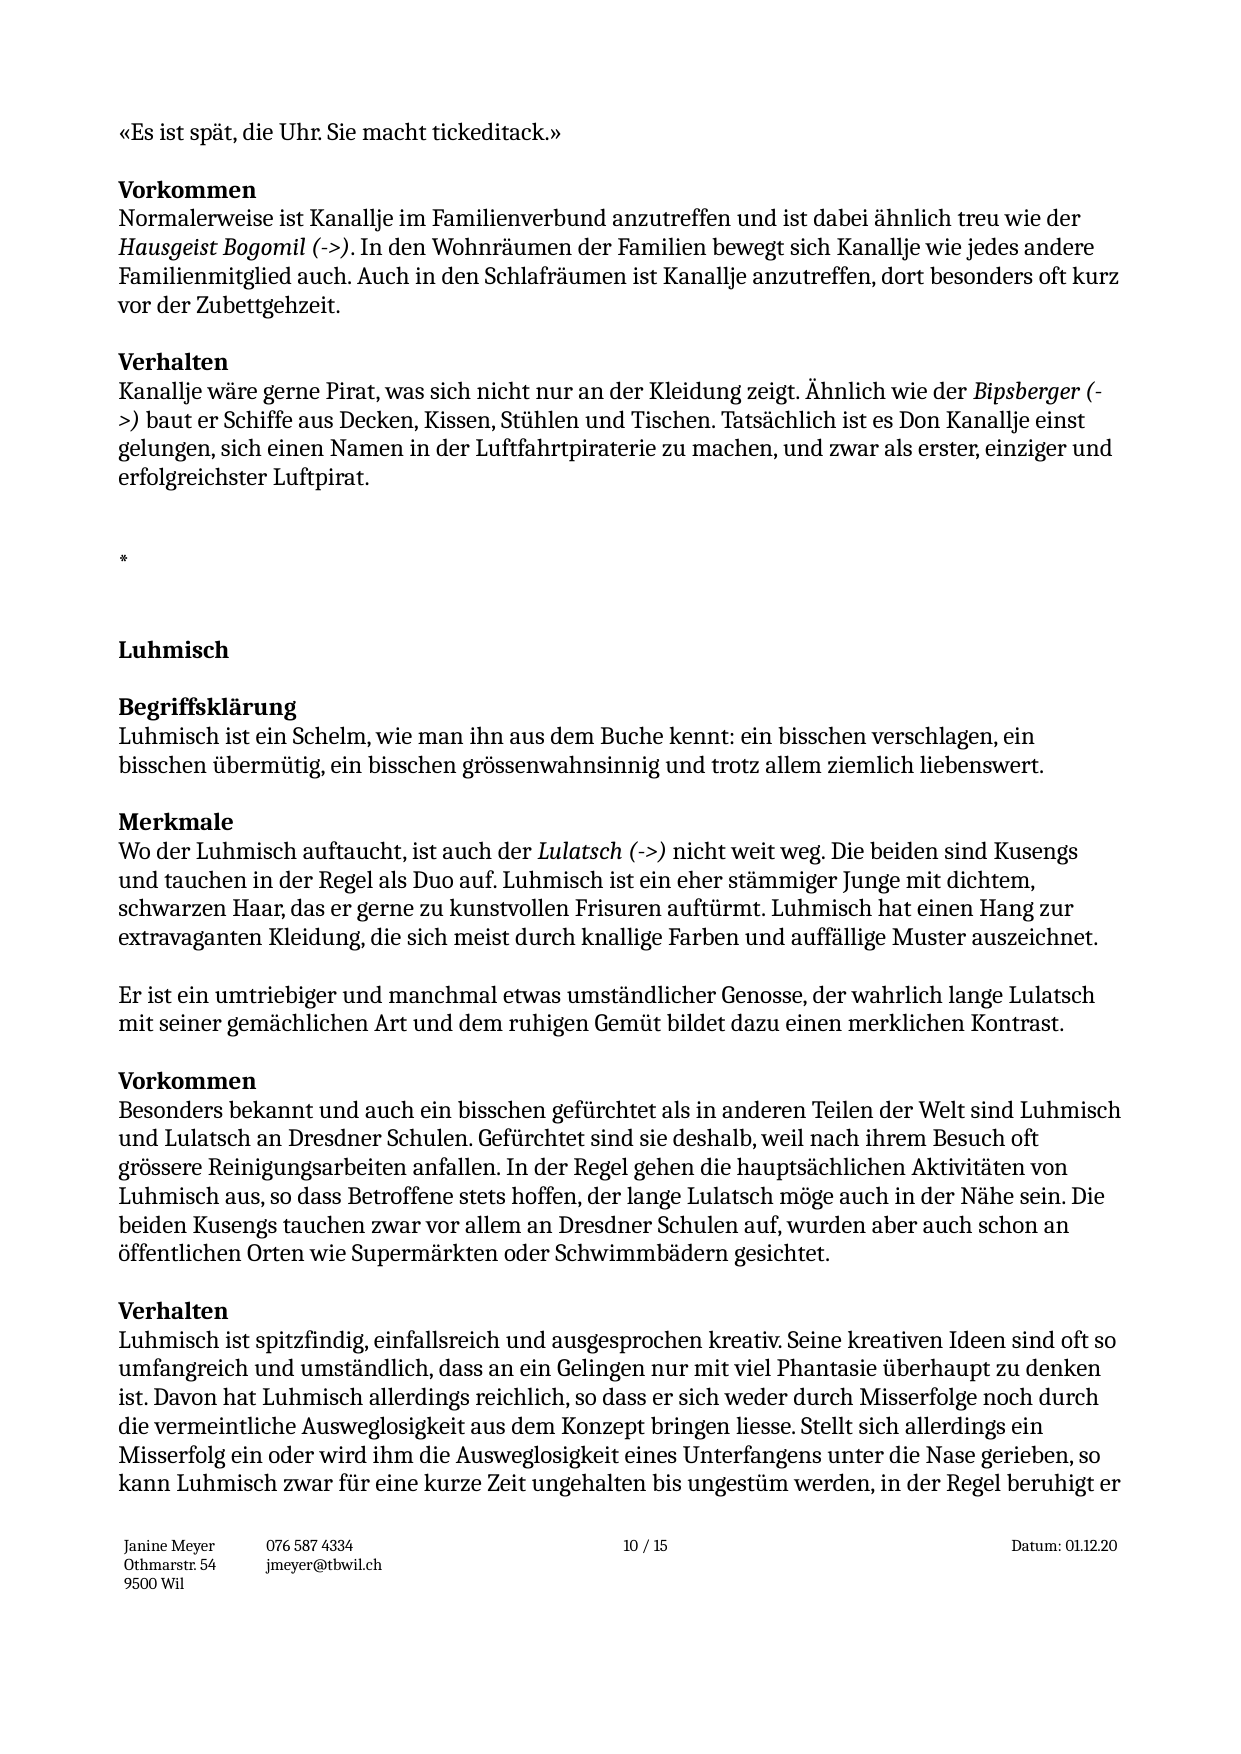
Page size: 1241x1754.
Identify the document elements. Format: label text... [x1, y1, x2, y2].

text Begriffsklärung [118, 693, 1122, 722]
text Er ist ein umtriebiger und manchmal etwas umständlicher Genosse, der wahrlich lange Lulatsch mit seiner gemächlichen Art und dem ruhigen Gemüt bildet dazu einen merklichen Kontrast. [118, 981, 1122, 1038]
text * [118, 549, 1122, 578]
text Wo der Luhmisch auftaucht, ist auch der Lulatsch (->) nicht weit weg. Die beiden sind Kusengs und tauchen in der Regel als Duo auf. Luhmisch ist ein eher stämmiger Junge mit dichtem, schwarzen Haar, das er gerne zu kunstvollen Frisuren auftürmt. Luhmisch hat einen Hang zur extravaganten Kleidung, die sich meist durch knallige Farben und auffällige Muster auszeichnet. [118, 837, 1122, 952]
text Kanallje wäre gerne Pirat, was sich nicht nur an der Kleidung zeigt. Ähnlich wie der Bipsberger (->) baut er Schiffe aus Decken, Kissen, Stühlen und Tischen. Tatsächlich ist es Don Kanallje einst gelungen, sich einen Namen in der Luftfahrtpiraterie zu machen, und zwar als erster, einziger und erfolgreichster Luftpirat. [118, 377, 1122, 492]
text «Es ist spät, die Uhr. Sie macht tickeditack.» [118, 118, 1122, 147]
text Normalerweise ist Kanallje im Familienverbund anzutreffen und ist dabei ähnlich treu wie der Hausgeist Bogomil (->). In den Wohnräumen der Familien bewegt sich Kanallje wie jedes andere Familienmitglied auch. Auch in den Schlafräumen ist Kanallje anzutreffen, dort besonders oft kurz vor der Zubettgehzeit. [118, 204, 1122, 319]
text Luhmisch [118, 636, 1122, 664]
text Verhalten [118, 348, 1122, 377]
text Luhmisch ist spitzfindig, einfallsreich und ausgesprochen kreativ. Seine kreativen Ideen sind oft so umfangreich und umständlich, dass an ein Gelingen nur mit viel Phantasie überhaupt zu denken ist. Davon hat Luhmisch allerdings reichlich, so dass er sich weder durch Misserfolge noch durch die vermeintliche Ausweglosigkeit aus dem Konzept bringen liesse. Stellt sich allerdings ein Misserfolg ein oder wird ihm die Ausweglosigkeit eines Unterfangens unter die Nase gerieben, so kann Luhmisch zwar für eine kurze Zeit ungehalten bis ungestüm werden, in der Regel beruhigt er [118, 1326, 1122, 1498]
text Merkmale [118, 808, 1122, 837]
text Besonders bekannt und auch ein bisschen gefürchtet als in anderen Teilen der Welt sind Luhmisch und Lulatsch an Dresdner Schulen. Gefürchtet sind sie deshalb, weil nach ihrem Besuch oft grössere Reinigungsarbeiten anfallen. In der Regel gehen die hauptsächlichen Aktivitäten von Luhmisch aus, so dass Betroffene stets hoffen, der lange Lulatsch möge auch in der Nähe sein. Die beiden Kusengs tauchen zwar vor allem an Dresdner Schulen auf, wurden aber auch schon an öffentlichen Orten wie Supermärkten oder Schwimmbädern gesichtet. [118, 1096, 1122, 1268]
text Vorkommen [118, 1067, 1122, 1096]
text Vorkommen [118, 176, 1122, 204]
text Luhmisch ist ein Schelm, wie man ihn aus dem Buche kennt: ein bisschen verschlagen, ein bisschen übermütig, ein bisschen grössenwahnsinnig und trotz allem ziemlich liebenswert. [118, 722, 1122, 779]
text Verhalten [118, 1297, 1122, 1326]
